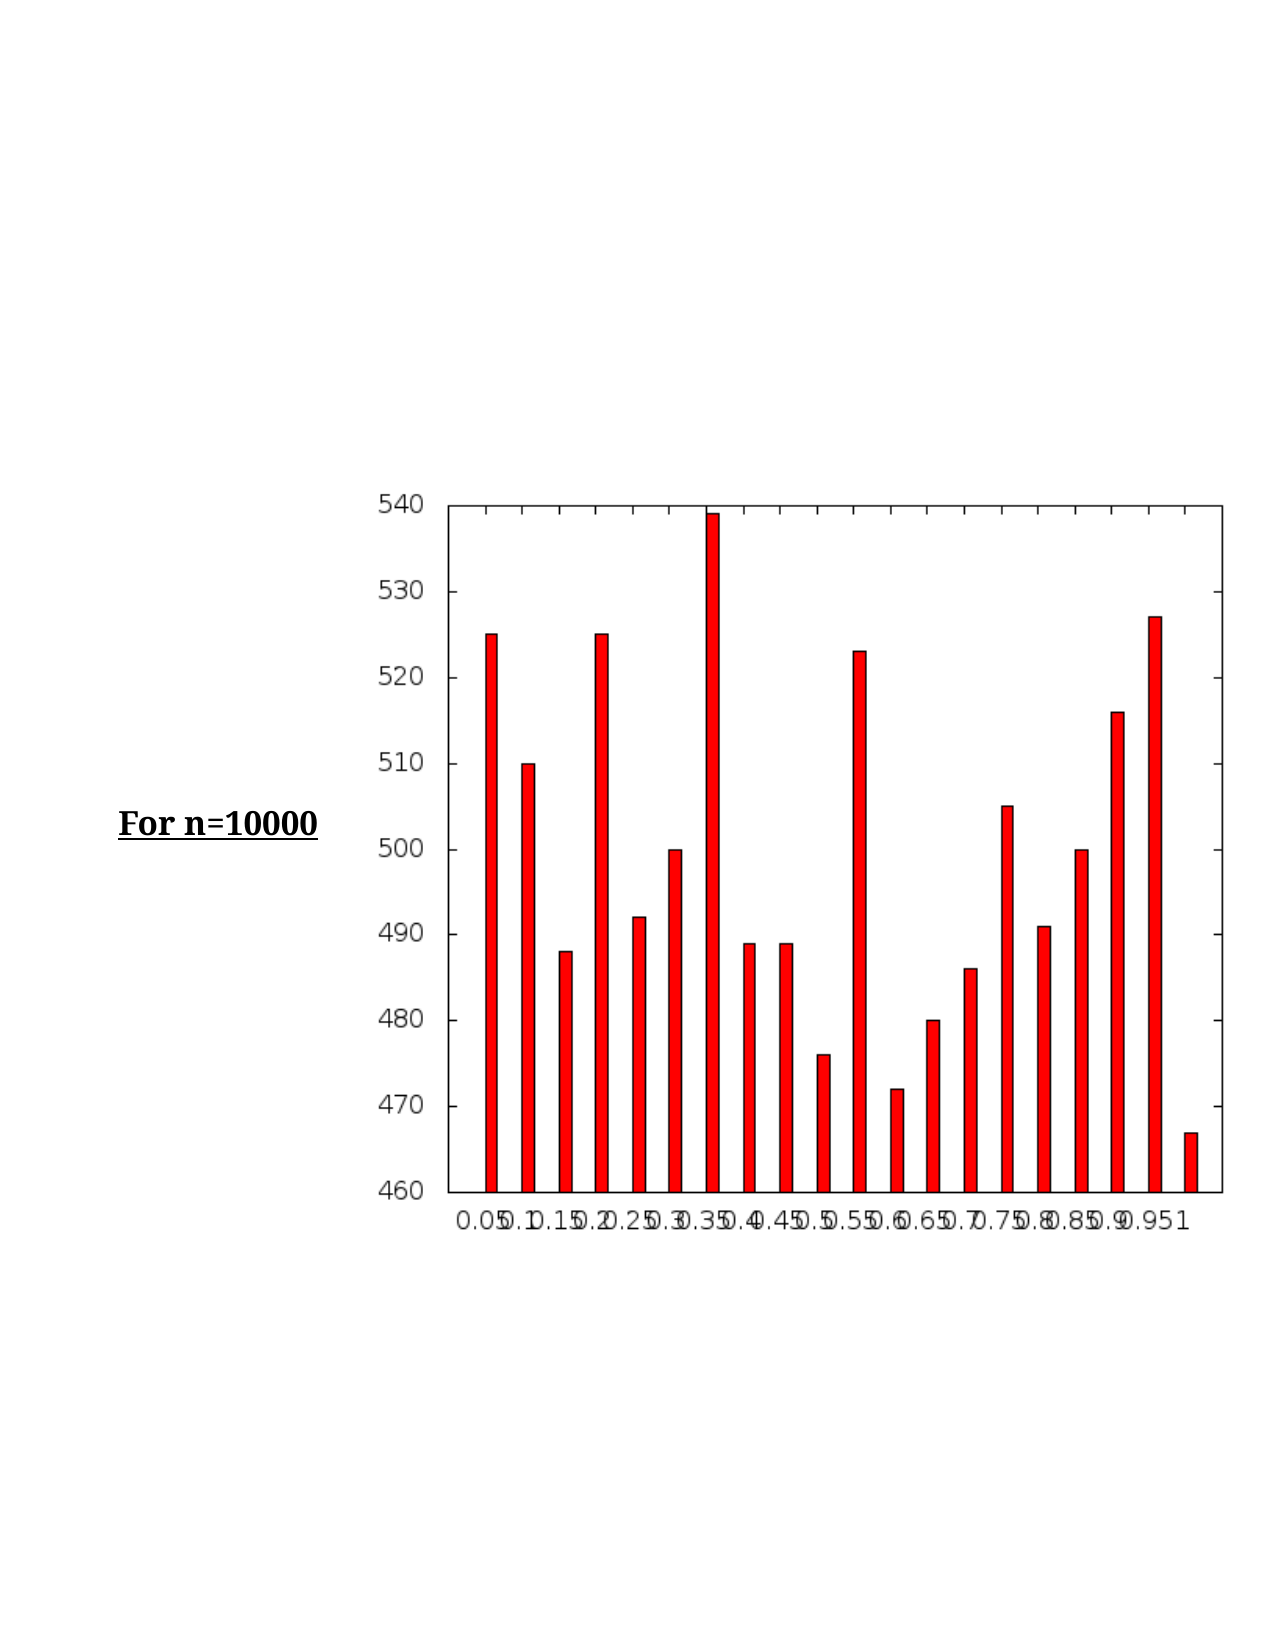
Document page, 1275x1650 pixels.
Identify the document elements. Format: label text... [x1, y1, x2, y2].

picture [337, 471, 1275, 1253]
text For n=10000 [118, 799, 337, 845]
